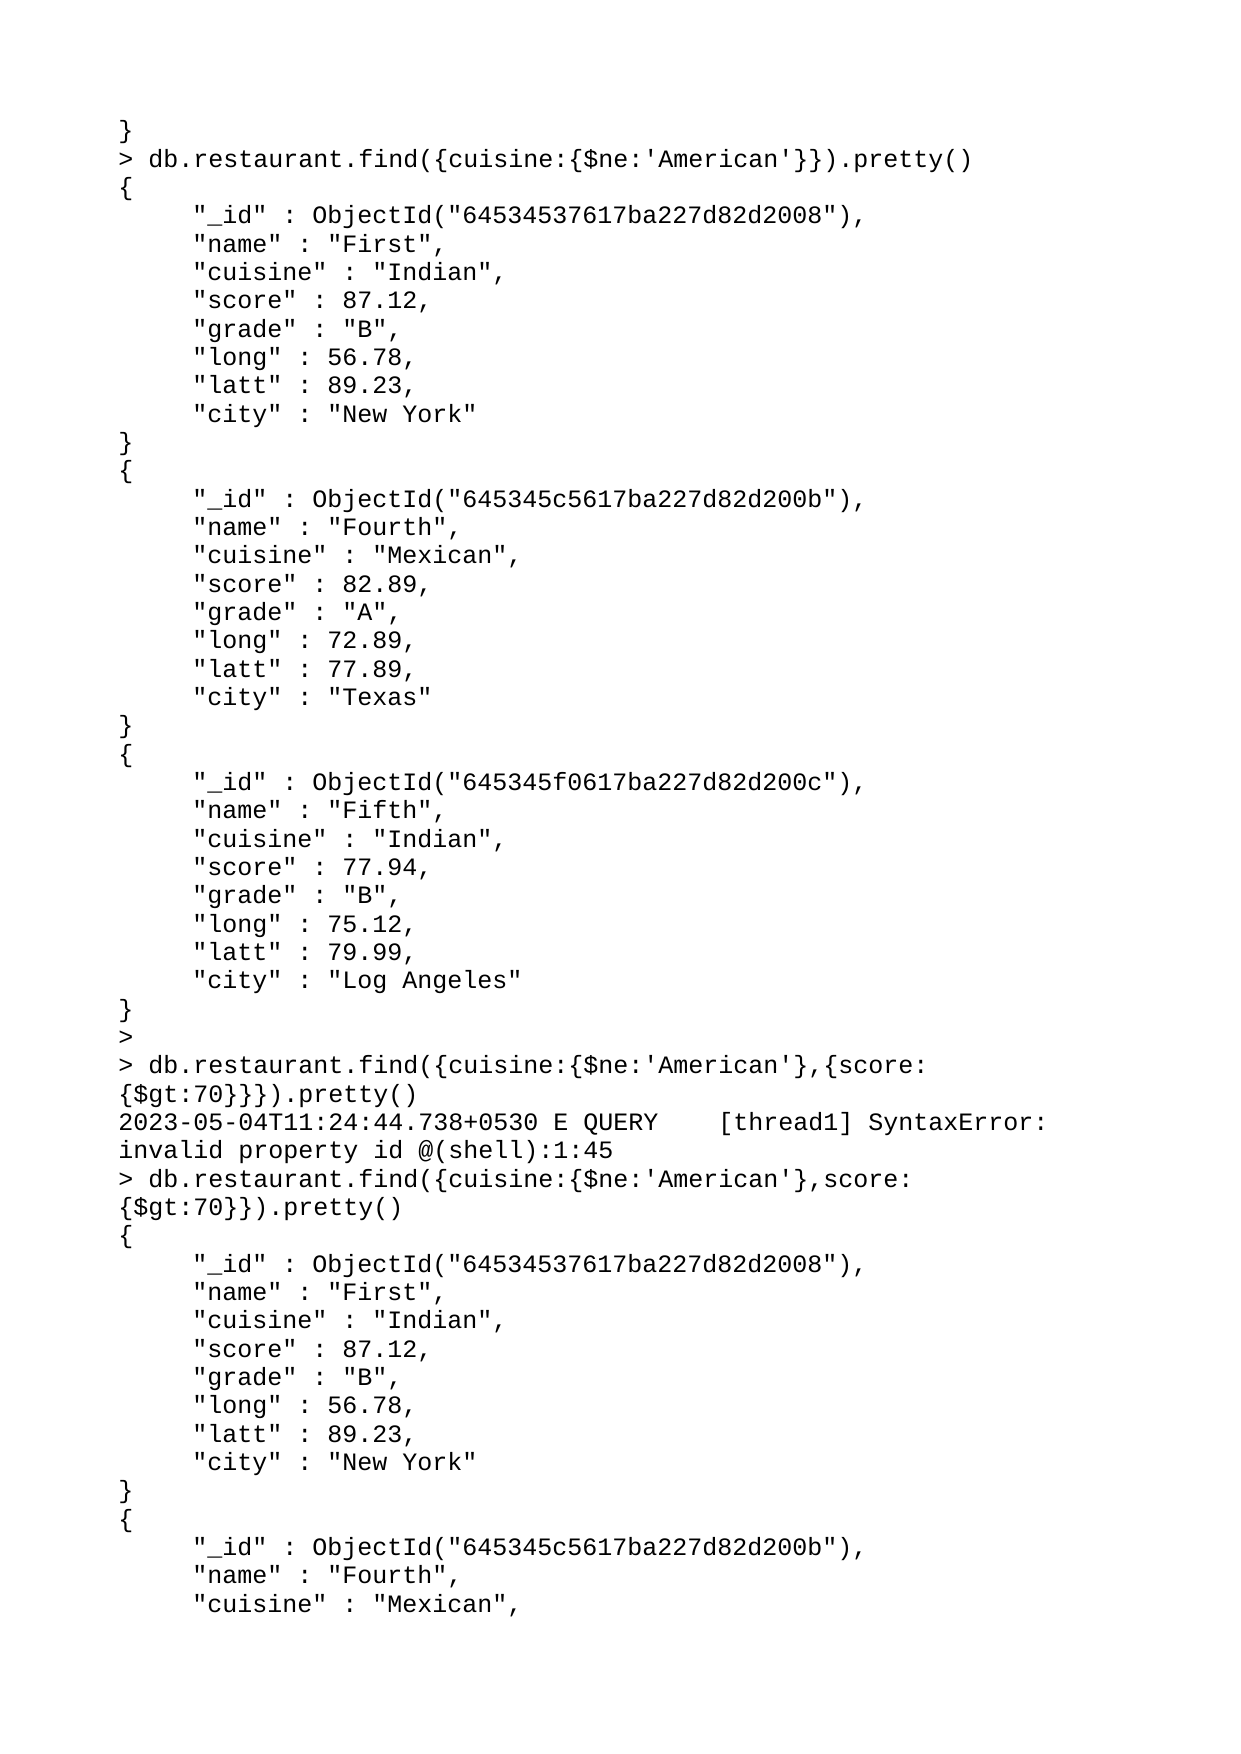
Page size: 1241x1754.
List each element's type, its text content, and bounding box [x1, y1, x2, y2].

text { [118, 741, 1122, 770]
text "long" : 56.78, [118, 345, 1122, 373]
text "name" : "Fifth", [118, 798, 1122, 826]
text "score" : 82.89, [118, 571, 1122, 600]
text "_id" : ObjectId("64534537617ba227d82d2008"), [118, 1251, 1122, 1280]
text > db.restaurant.find({cuisine:{$ne:'American'}}).pretty() [118, 146, 1122, 175]
text "cuisine" : "Indian", [118, 260, 1122, 288]
text "latt" : 89.23, [118, 373, 1122, 401]
text "city" : "New York" [118, 401, 1122, 430]
text "long" : 72.89, [118, 628, 1122, 656]
text "city" : "Log Angeles" [118, 968, 1122, 996]
text "cuisine" : "Mexican", [118, 1591, 1122, 1620]
text "grade" : "B", [118, 883, 1122, 911]
text } [118, 118, 1122, 146]
text "cuisine" : "Indian", [118, 826, 1122, 855]
text "cuisine" : "Mexican", [118, 543, 1122, 571]
text "_id" : ObjectId("64534537617ba227d82d2008"), [118, 203, 1122, 231]
text "latt" : 79.99, [118, 940, 1122, 968]
text "name" : "First", [118, 1280, 1122, 1308]
text "score" : 87.12, [118, 288, 1122, 316]
text "score" : 87.12, [118, 1336, 1122, 1365]
text "name" : "Fourth", [118, 1563, 1122, 1591]
text > db.restaurant.find({cuisine:{$ne:'American'},{score:{$gt:70}}}).pretty() [118, 1053, 1122, 1110]
text "long" : 75.12, [118, 911, 1122, 940]
text "name" : "First", [118, 231, 1122, 260]
text } [118, 996, 1122, 1025]
text > db.restaurant.find({cuisine:{$ne:'American'},score:{$gt:70}}).pretty() [118, 1166, 1122, 1223]
text } [118, 430, 1122, 458]
text "city" : "New York" [118, 1450, 1122, 1478]
text "grade" : "B", [118, 316, 1122, 345]
text } [118, 713, 1122, 741]
text { [118, 175, 1122, 203]
text "cuisine" : "Indian", [118, 1308, 1122, 1336]
text 2023-05-04T11:24:44.738+0530 E QUERY [thread1] SyntaxError: invalid property id @(shell):1:45 [118, 1110, 1122, 1166]
text "grade" : "A", [118, 600, 1122, 628]
text { [118, 458, 1122, 486]
text { [118, 1223, 1122, 1251]
text "name" : "Fourth", [118, 515, 1122, 543]
text { [118, 1506, 1122, 1535]
text "city" : "Texas" [118, 685, 1122, 713]
text > [118, 1025, 1122, 1053]
text "latt" : 77.89, [118, 656, 1122, 685]
text } [118, 1478, 1122, 1506]
text "latt" : 89.23, [118, 1421, 1122, 1450]
text "grade" : "B", [118, 1365, 1122, 1393]
text "_id" : ObjectId("645345f0617ba227d82d200c"), [118, 770, 1122, 798]
text "_id" : ObjectId("645345c5617ba227d82d200b"), [118, 1535, 1122, 1563]
text "score" : 77.94, [118, 855, 1122, 883]
text "_id" : ObjectId("645345c5617ba227d82d200b"), [118, 486, 1122, 515]
text "long" : 56.78, [118, 1393, 1122, 1421]
